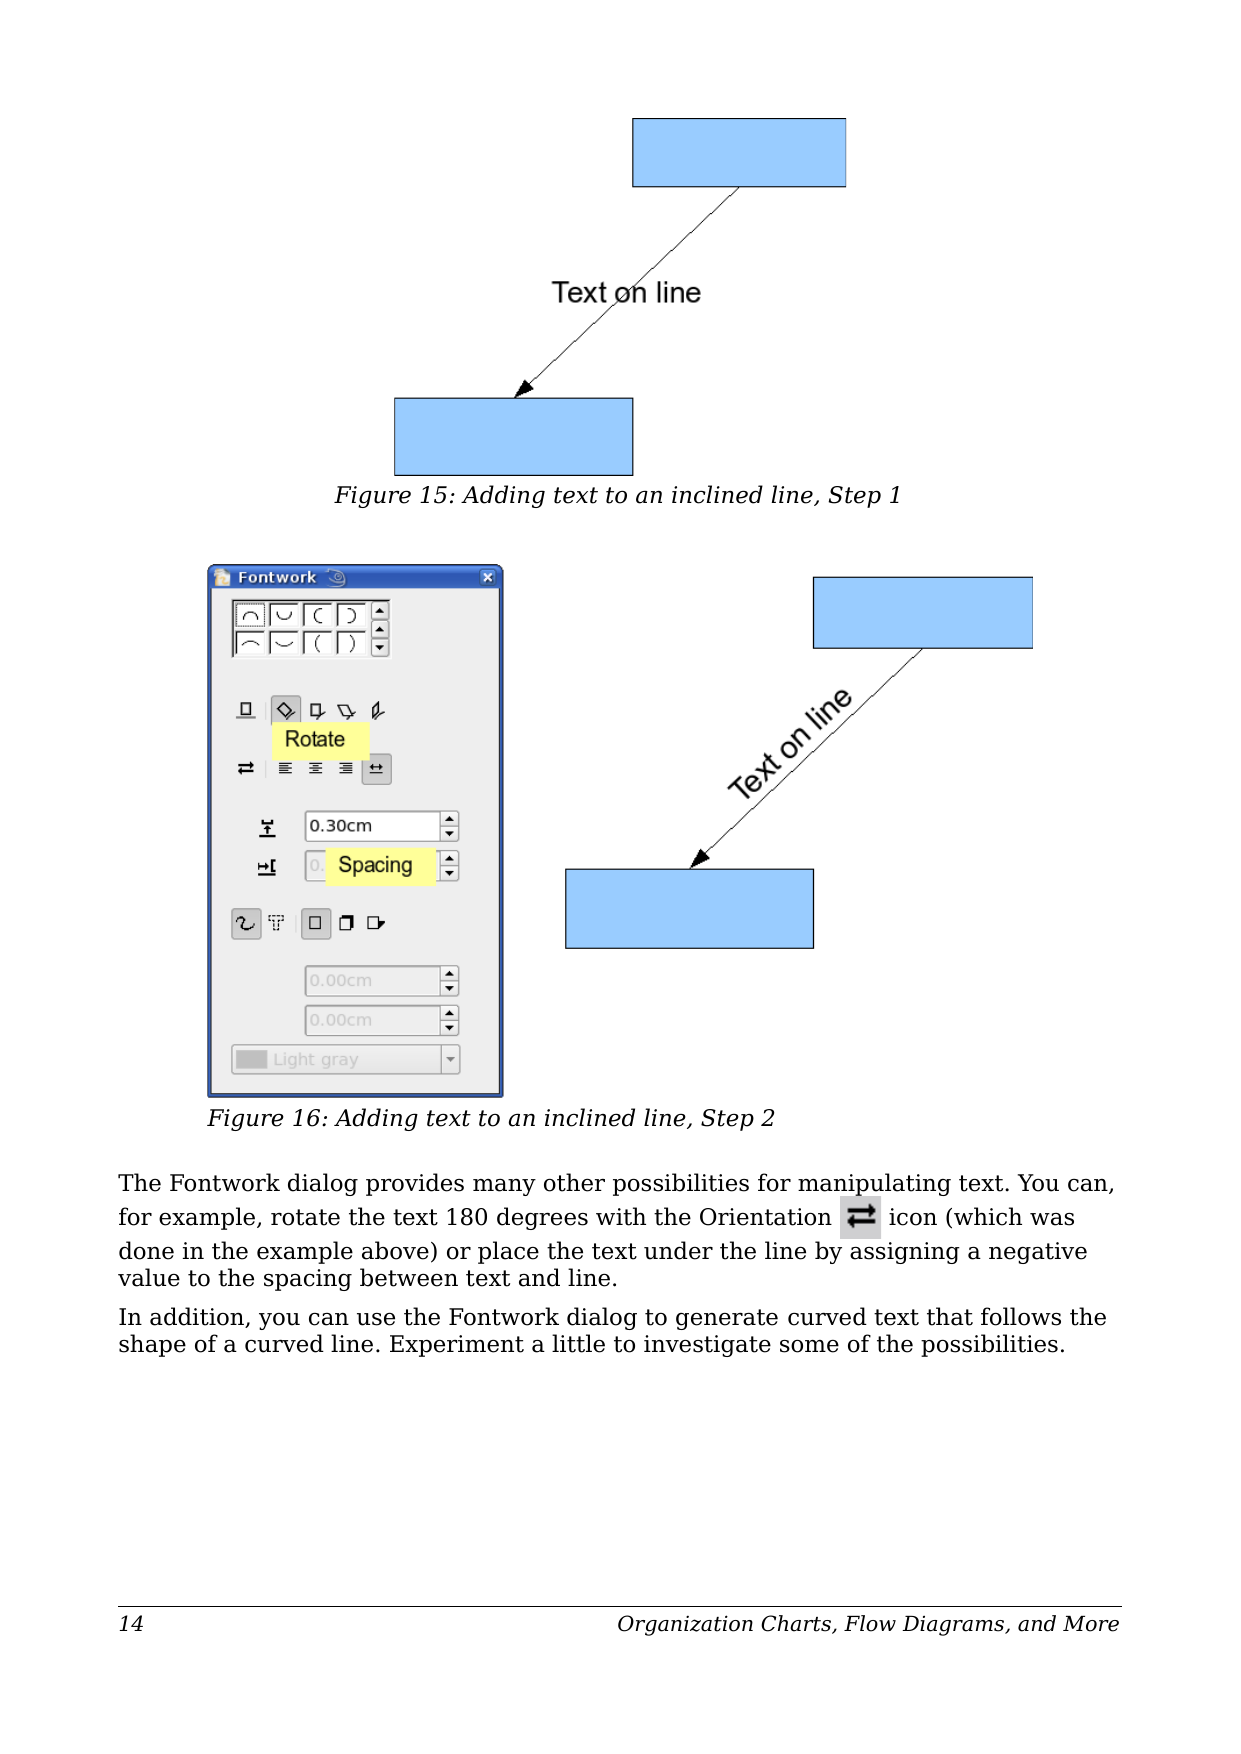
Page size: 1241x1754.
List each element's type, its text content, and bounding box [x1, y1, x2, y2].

text Figure 16: Adding text to an inclined line, Step 2 [207, 1105, 1033, 1131]
picture [207, 564, 1033, 1099]
text In addition, you can use the Fontwork dialog to generate curved text that follows the shape of a curved line. Experiment a little to investigate some of the possibilities. [118, 1304, 1122, 1357]
picture [394, 118, 847, 476]
picture [840, 1196, 882, 1239]
text Figure 15: Adding text to an inclined line, Step 1 [321, 482, 919, 509]
text The Fontwork dialog provides many other possibilities for manipulating text. You can, for example, rotate the text 180 degrees with the Orientation icon (which was done in the example above) or place the text under the line by assigning a negative value to the spacing between text and line. [118, 1170, 1122, 1292]
